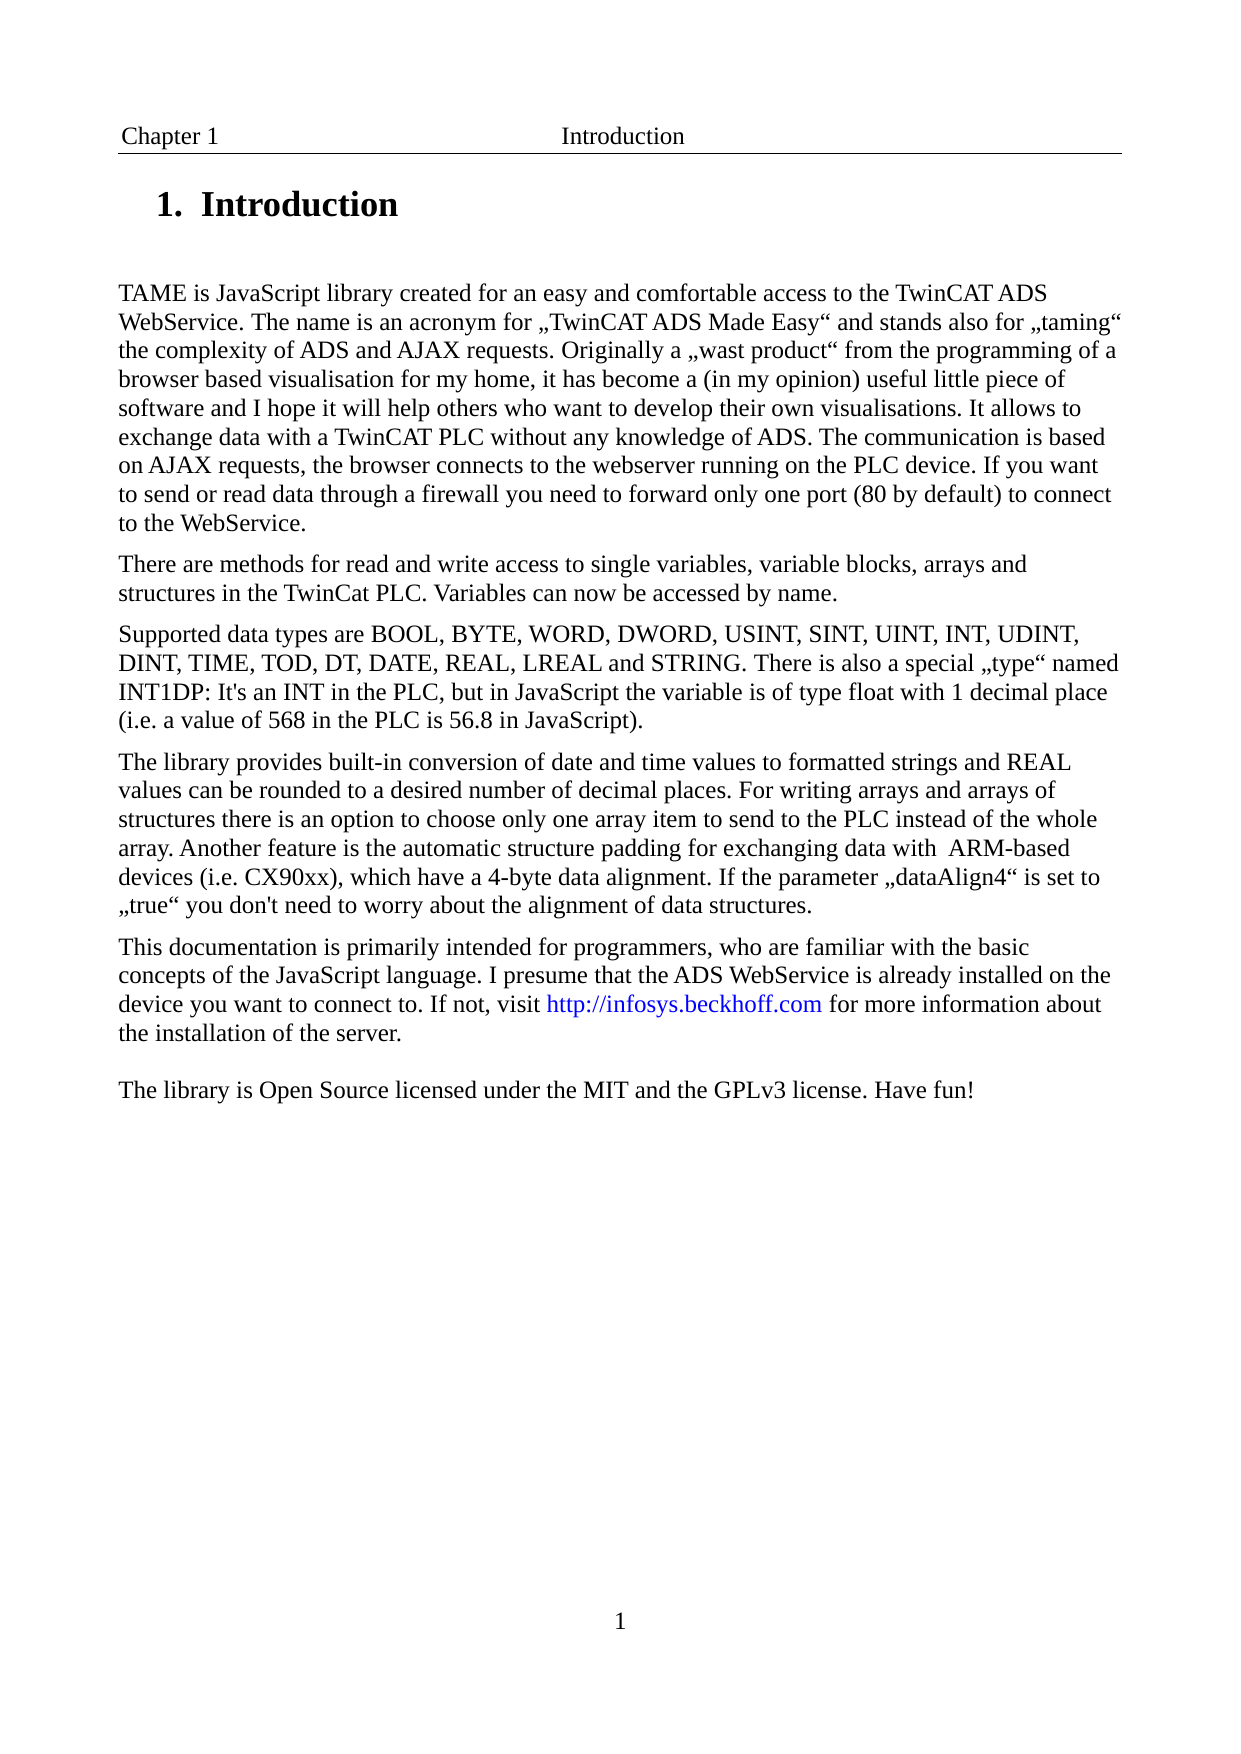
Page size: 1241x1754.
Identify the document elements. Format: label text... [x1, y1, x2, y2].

text This documentation is primarily intended for programmers, who are familiar with the basic concepts of the JavaScript language. I presume that the ADS WebService is already installed on the device you want to connect to. If not, visit http://infosys.beckhoff.com for more information about the installation of the server. [118, 932, 1122, 1047]
text The library provides built-in conversion of date and time values to formatted strings and REAL values can be rounded to a desired number of decimal places. For writing arrays and arrays of structures there is an option to choose only one array item to send to the PLC instead of the whole array. Another feature is the automatic structure padding for exchanging data with ARM-based devices (i.e. CX90xx), which have a 4-byte data alignment. If the parameter „dataAlign4“ is set to „true“ you don't need to worry about the alignment of data structures. [118, 747, 1122, 919]
text TAME is JavaScript library created for an easy and comfortable access to the TwinCAT ADS WebService. The name is an acronym for „TwinCAT ADS Made Easy“ and stands also for „taming“ the complexity of ADS and AJAX requests. Originally a „wast product“ from the programming of a browser based visualisation for my home, it has become a (in my opinion) useful little piece of software and I hope it will help others who want to develop their own visualisations. It allows to exchange data with a TwinCAT PLC without any knowledge of ADS. The communication is based on AJAX requests, the browser connects to the webserver running on the PLC device. If you want to send or read data through a firewall you need to forward only one port (80 by default) to connect to the WebService. [118, 278, 1122, 537]
text Supported data types are BOOL, BYTE, WORD, DWORD, USINT, SINT, UINT, INT, UDINT, DINT, TIME, TOD, DT, DATE, REAL, LREAL and STRING. There is also a special „type“ named INT1DP: It's an INT in the PLC, but in JavaScript the variable is of type float with 1 decimal place (i.e. a value of 568 in the PLC is 56.8 in JavaScript). [118, 619, 1122, 734]
text There are methods for read and write access to single variables, variable blocks, arrays and structures in the TwinCat PLC. Variables can now be accessed by name. [118, 549, 1122, 607]
text The library is Open Source licensed under the MIT and the GPLv3 license. Have fun! [118, 1075, 1122, 1104]
subtitle Introduction [156, 182, 1122, 224]
